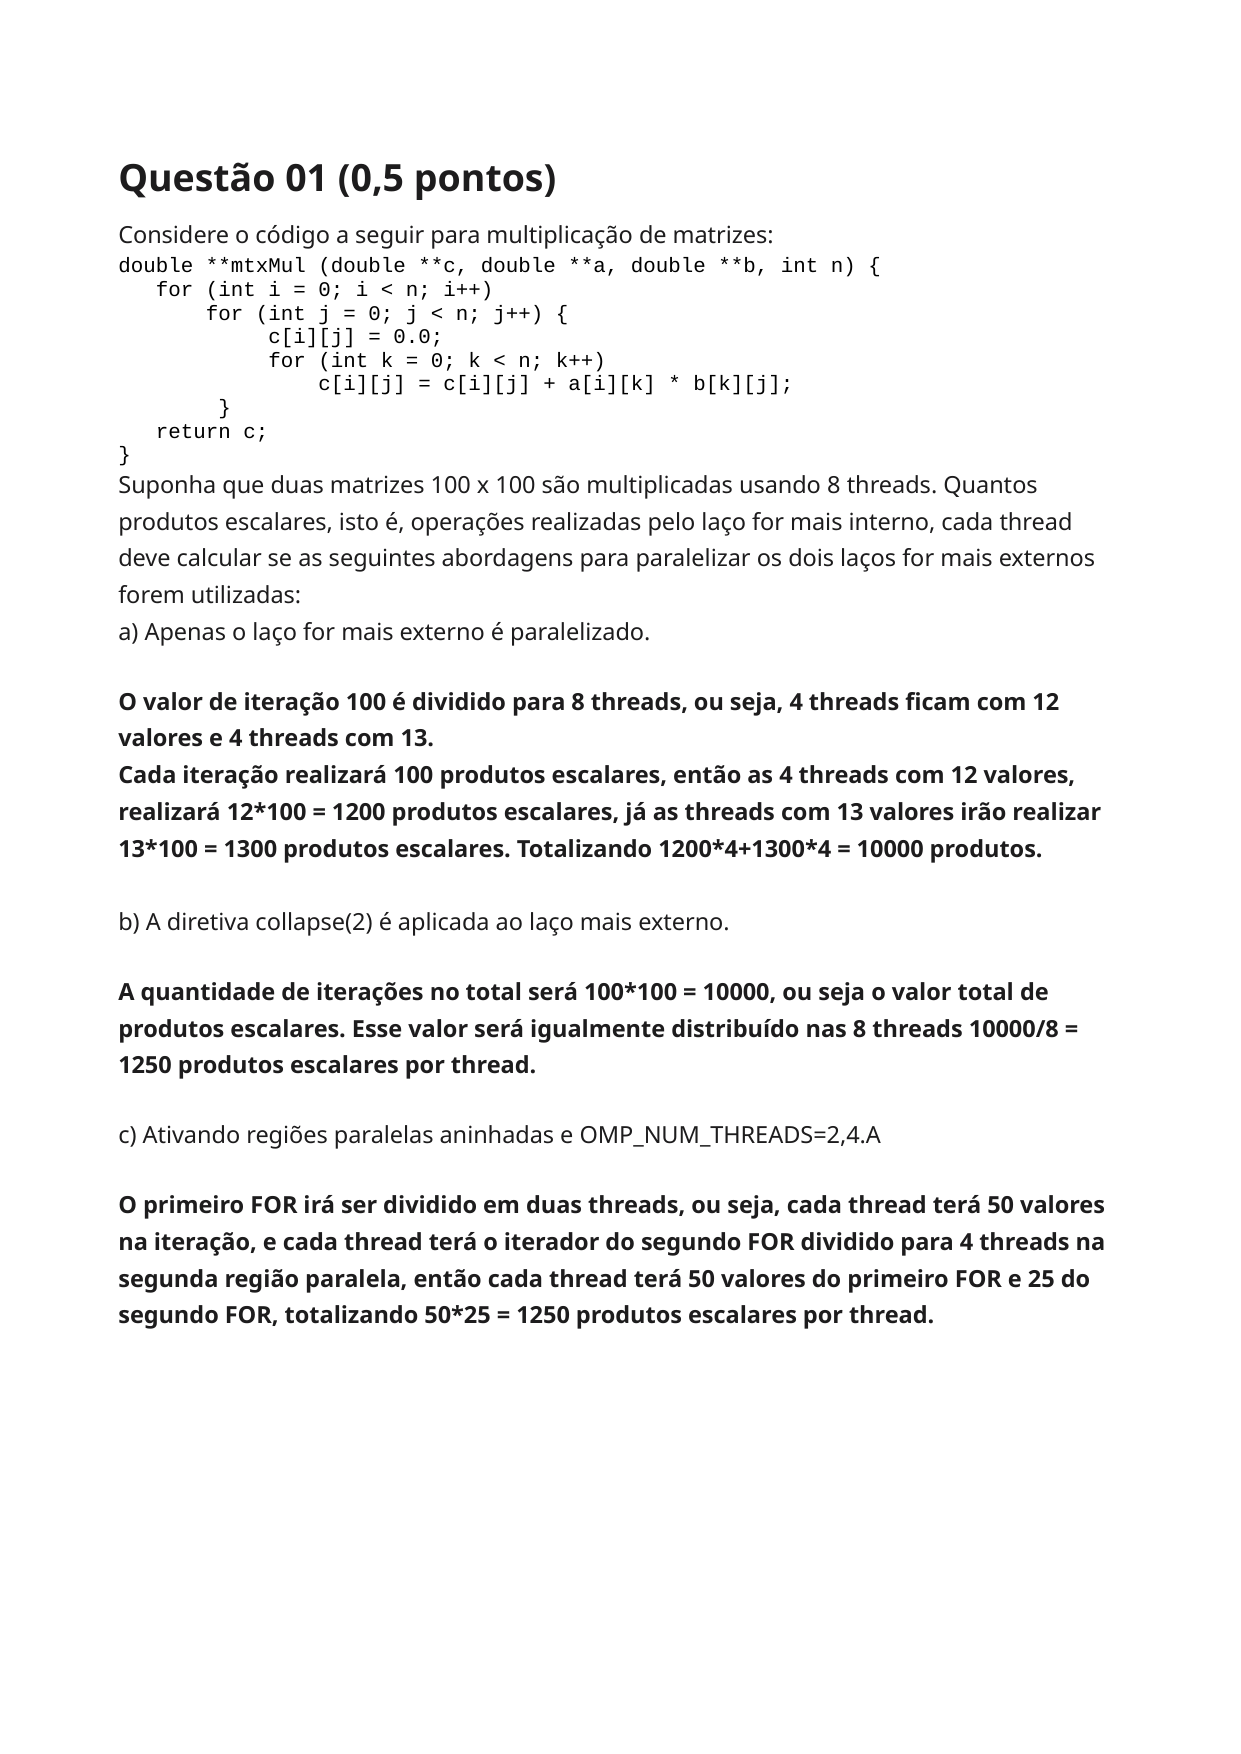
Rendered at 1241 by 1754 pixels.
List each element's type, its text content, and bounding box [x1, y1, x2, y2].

text } [118, 444, 1122, 468]
text Cada iteração realizará 100 produtos escalares, então as 4 threads com 12 valores, realizará 12*100 = 1200 produtos escalares, já as threads com 13 valores irão realizar 13*100 = 1300 produtos escalares. Totalizando 1200*4+1300*4 = 10000 produtos. [118, 758, 1122, 864]
text for (int k = 0; k < n; k++) [118, 350, 1122, 373]
text for (int i = 0; i < n; i++) [118, 279, 1122, 302]
subtitle Questão 01 (0,5 pontos) [118, 151, 1122, 202]
text b) A diretiva collapse(2) é aplicada ao laço mais externo. [118, 869, 1122, 937]
text c[i][j] = 0.0; [118, 326, 1122, 350]
text O primeiro FOR irá ser dividido em duas threads, ou seja, cada thread terá 50 valores na iteração, e cada thread terá o iterador do segundo FOR dividido para 4 threads na segunda região paralela, então cada thread terá 50 valores do primeiro FOR e 25 do segundo FOR, totalizando 50*25 = 1250 produtos escalares por thread. [118, 1188, 1122, 1331]
text double **mtxMul (double **c, double **a, double **b, int n) { [118, 255, 1122, 279]
text Considere o código a seguir para multiplicação de matrizes: [118, 218, 1122, 250]
text for (int j = 0; j < n; j++) { [118, 302, 1122, 326]
text A quantidade de iterações no total será 100*100 = 10000, ou seja o valor total de produtos escalares. Esse valor será igualmente distribuído nas 8 threads 10000/8 = 1250 produtos escalares por thread. [118, 975, 1122, 1081]
text } [118, 397, 1122, 421]
text return c; [118, 421, 1122, 444]
text c[i][j] = c[i][j] + a[i][k] * b[k][j]; [118, 373, 1122, 397]
text O valor de iteração 100 é dividido para 8 threads, ou seja, 4 threads ficam com 12 valores e 4 threads com 13. [118, 685, 1122, 754]
text Suponha que duas matrizes 100 x 100 são multiplicadas usando 8 threads. Quantos produtos escalares, isto é, operações realizadas pelo laço for mais interno, cada thread deve calcular se as seguintes abordagens para paralelizar os dois laços for mais externos forem utilizadas: a) Apenas o laço for mais externo é paralelizado. [118, 468, 1122, 647]
text c) Ativando regiões paralelas aninhadas e OMP_NUM_THREADS=2,4.A [118, 1119, 1122, 1151]
